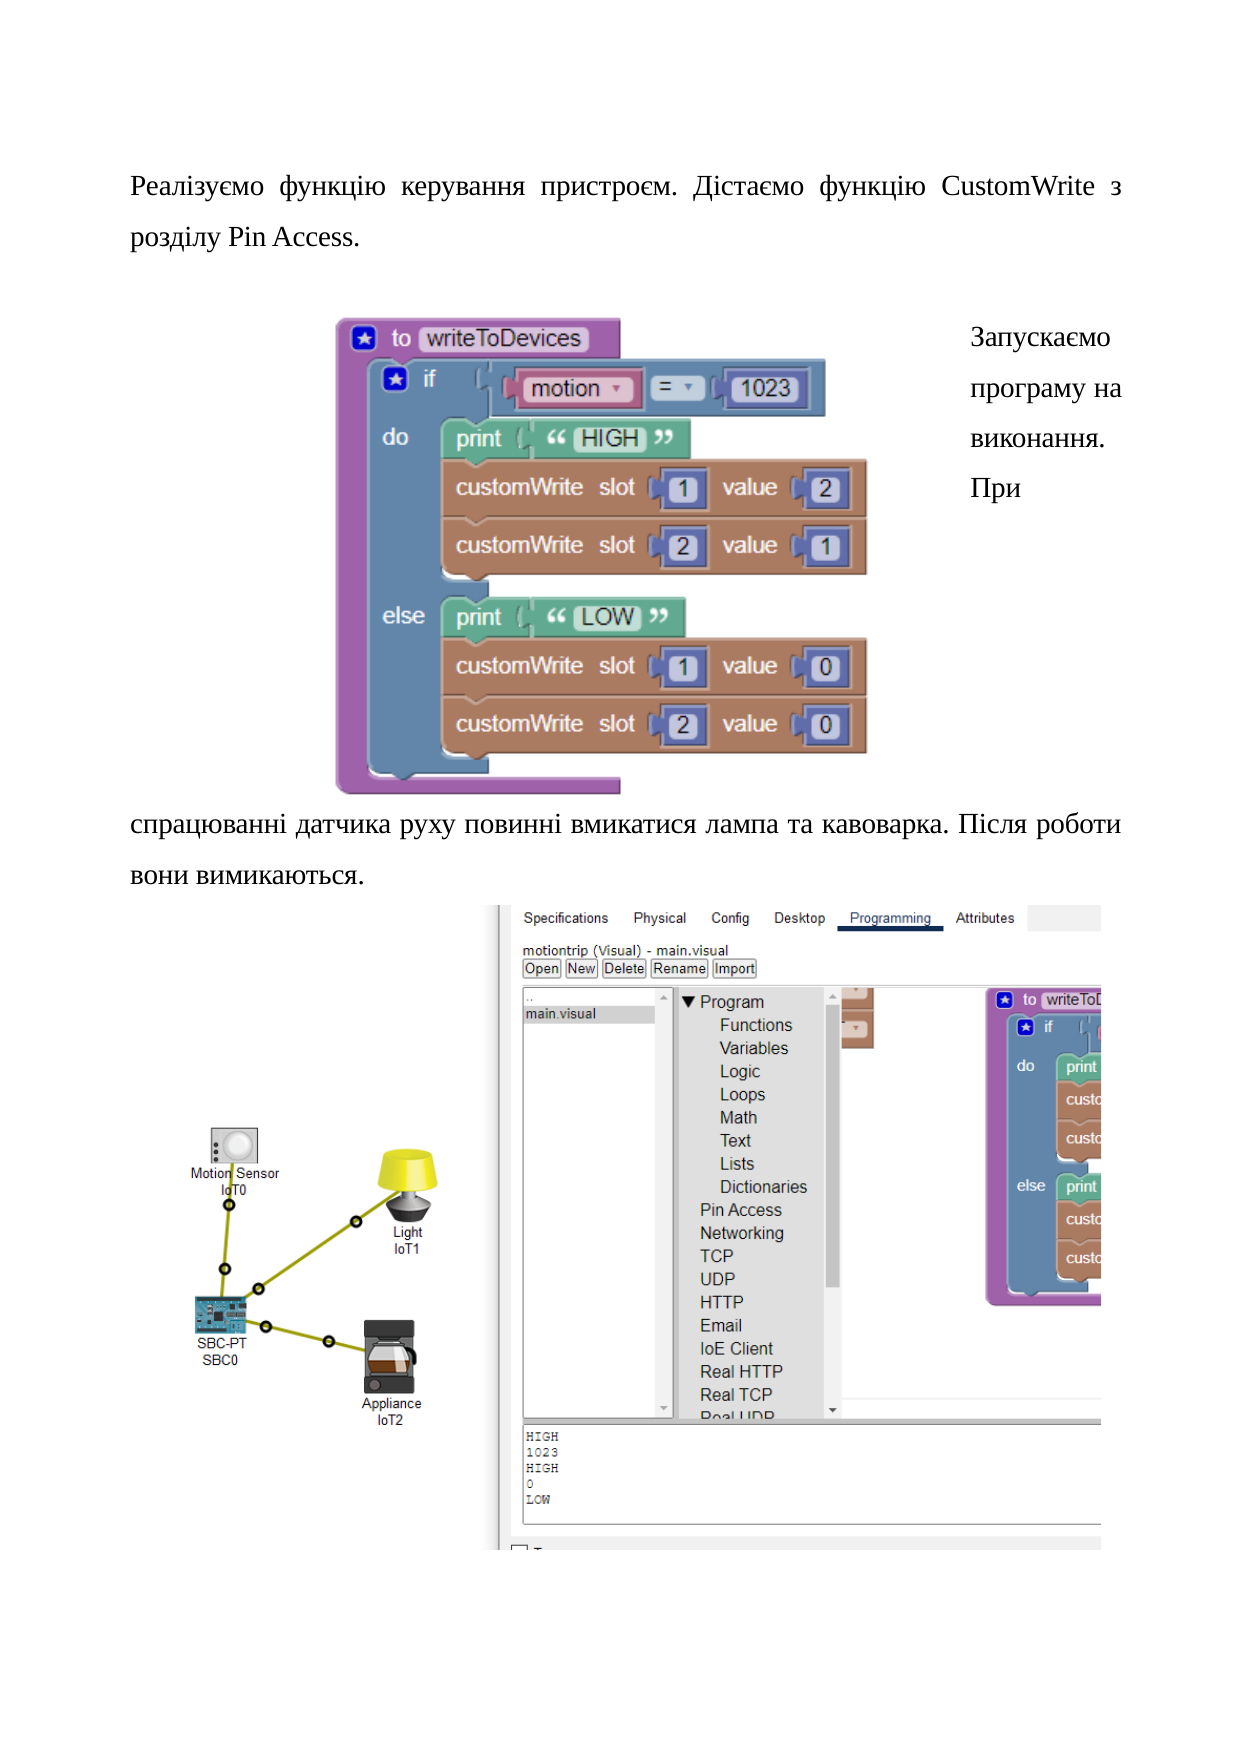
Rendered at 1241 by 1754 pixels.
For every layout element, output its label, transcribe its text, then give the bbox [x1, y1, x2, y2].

list Запускаємо програму на виконання. При спрацюванні датчика руху повинні вмикатися лампа та кавоварка. Після роботи вони вимикаються. [130, 319, 1122, 890]
picture [281, 269, 959, 807]
list Реалізуємо функцію керування пристроєм. Дістаємо функцію CustomWrite з розділу Pin Access. [130, 168, 1122, 252]
picture [109, 905, 1102, 1550]
